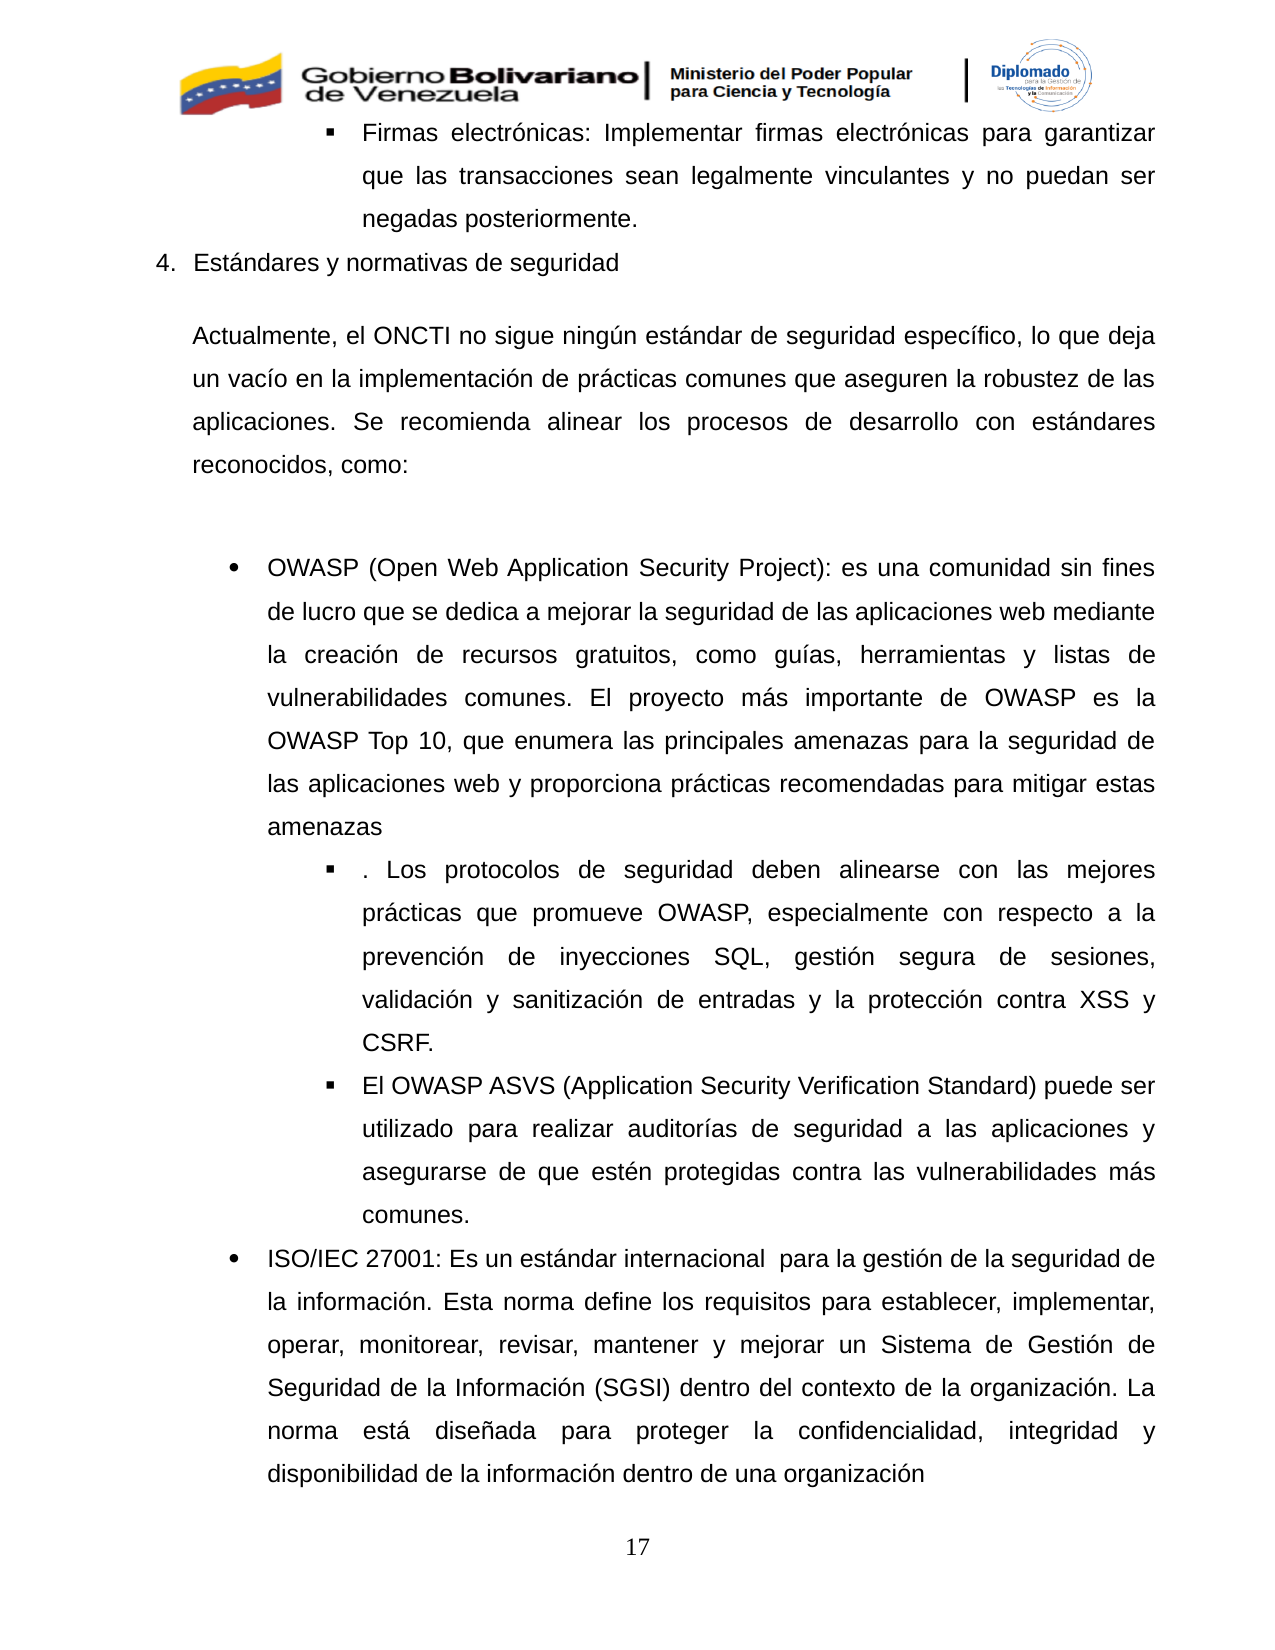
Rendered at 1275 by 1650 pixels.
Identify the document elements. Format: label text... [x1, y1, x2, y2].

list Estándares y normativas de seguridad [156, 248, 1157, 276]
list Firmas electrónicas: Implementar firmas electrónicas para garantizar que las transacciones sean legalmente vinculantes y no puedan ser negadas posteriormente. [324, 118, 1157, 233]
list ISO/IEC 27001: Es un estándar internacional para la gestión de la seguridad de la información. Esta norma define los requisitos para establecer, implementar, operar, monitorear, revisar, mantener y mejorar un Sistema de Gestión de Seguridad de la Información (SGSI) dentro del contexto de la organización. La norma está diseñada para proteger la confidencialidad, integridad y disponibilidad de la información dentro de una organización [229, 1243, 1157, 1488]
list El OWASP ASVS (Application Security Verification Standard) puede ser utilizado para realizar auditorías de seguridad a las aplicaciones y asegurarse de que estén protegidas contra las vulnerabilidades más comunes. [324, 1071, 1157, 1229]
list . Los protocolos de seguridad deben alinearse con las mejores prácticas que promueve OWASP, especialmente con respecto a la prevención de inyecciones SQL, gestión segura de sesiones, validación y sanitización de entradas y la protección contra XSS y CSRF. [324, 855, 1157, 1057]
list OWASP (Open Web Application Security Project): es una comunidad sin fines de lucro que se dedica a mejorar la seguridad de las aplicaciones web mediante la creación de recursos gratuitos, como guías, herramientas y listas de vulnerabilidades comunes. El proyecto más importante de OWASP es la OWASP Top 10, que enumera las principales amenazas para la seguridad de las aplicaciones web y proporciona prácticas recomendadas para mitigar estas amenazas [229, 553, 1157, 841]
text Actualmente, el ONCTI no sigue ningún estándar de seguridad específico, lo que deja un vacío en la implementación de prácticas comunes que aseguren la robustez de las aplicaciones. Se recomienda alinear los procesos de desarrollo con estándares reconocidos, como: [192, 321, 1157, 479]
